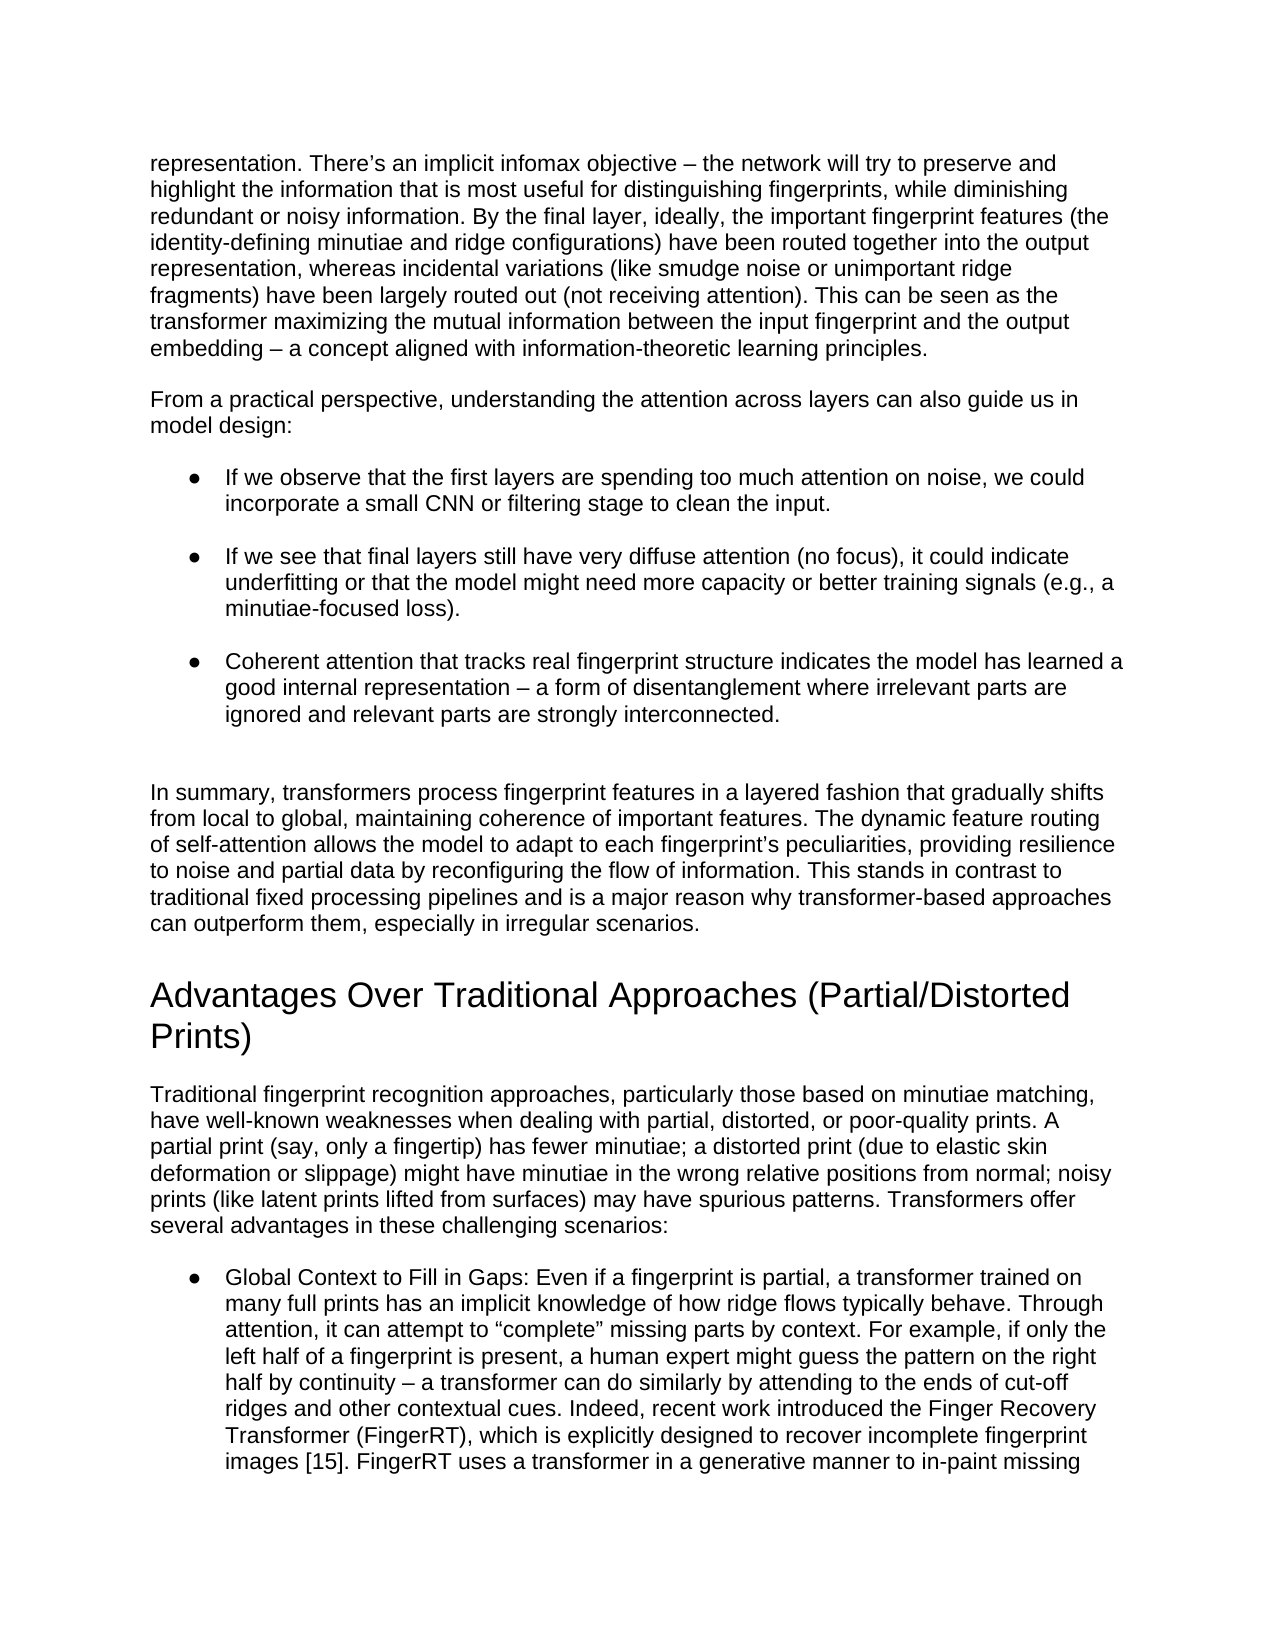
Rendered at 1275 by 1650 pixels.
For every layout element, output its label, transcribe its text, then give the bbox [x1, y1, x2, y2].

list Global Context to Fill in Gaps: Even if a fingerprint is partial, a transformer trained on many full prints has an implicit knowledge of how ridge flows typically behave. Through attention, it can attempt to “complete” missing parts by context. For example, if only the left half of a fingerprint is present, a human expert might guess the pattern on the right half by continuity – a transformer can do similarly by attending to the ends of cut-off ridges and other contextual cues. Indeed, recent work introduced the Finger Recovery Transformer (FingerRT), which is explicitly designed to recover incomplete fingerprint images [15]. FingerRT uses a transformer in a generative manner to in-paint missing [187, 1264, 1125, 1474]
text Traditional fingerprint recognition approaches, particularly those based on minutiae matching, have well-known weaknesses when dealing with partial, distorted, or poor-quality prints. A partial print (say, only a fingertip) has fewer minutiae; a distorted print (due to elastic skin deformation or slippage) might have minutiae in the wrong relative positions from normal; noisy prints (like latent prints lifted from surfaces) may have spurious patterns. Transformers offer several advantages in these challenging scenarios: [150, 1081, 1125, 1239]
text In summary, transformers process fingerprint features in a layered fashion that gradually shifts from local to global, maintaining coherence of important features. The dynamic feature routing of self-attention allows the model to adapt to each fingerprint’s peculiarities, providing resilience to noise and partial data by reconfiguring the flow of information. This stands in contrast to traditional fixed processing pipelines and is a major reason why transformer-based approaches can outperform them, especially in irregular scenarios. [150, 778, 1125, 937]
list Coherent attention that tracks real fingerprint structure indicates the model has learned a good internal representation – a form of disentanglement where irrelevant parts are ignored and relevant parts are strongly interconnected. [187, 648, 1125, 753]
text representation. There’s an implicit infomax objective – the network will try to preserve and highlight the information that is most useful for distinguishing fingerprints, while diminishing redundant or noisy information. By the final layer, ideally, the important fingerprint features (the identity-defining minutiae and ridge configurations) have been routed together into the output representation, whereas incidental variations (like smudge noise or unimportant ridge fragments) have been largely routed out (not receiving attention). This can be seen as the transformer maximizing the mutual information between the input fingerprint and the output embedding – a concept aligned with information-theoretic learning principles. [150, 150, 1125, 361]
list If we see that final layers still have very diffuse attention (no focus), it could indicate underfitting or that the model might need more capacity or better training signals (e.g., a minutiae-focused loss). [187, 543, 1125, 648]
text From a practical perspective, understanding the attention across layers can also guide us in model design: [150, 386, 1125, 438]
subtitle Advantages Over Traditional Approaches (Partial/Distorted Prints) [150, 974, 1125, 1056]
list If we observe that the first layers are spending too much attention on noise, we could incorporate a small CNN or filtering stage to clean the input. [187, 463, 1125, 543]
